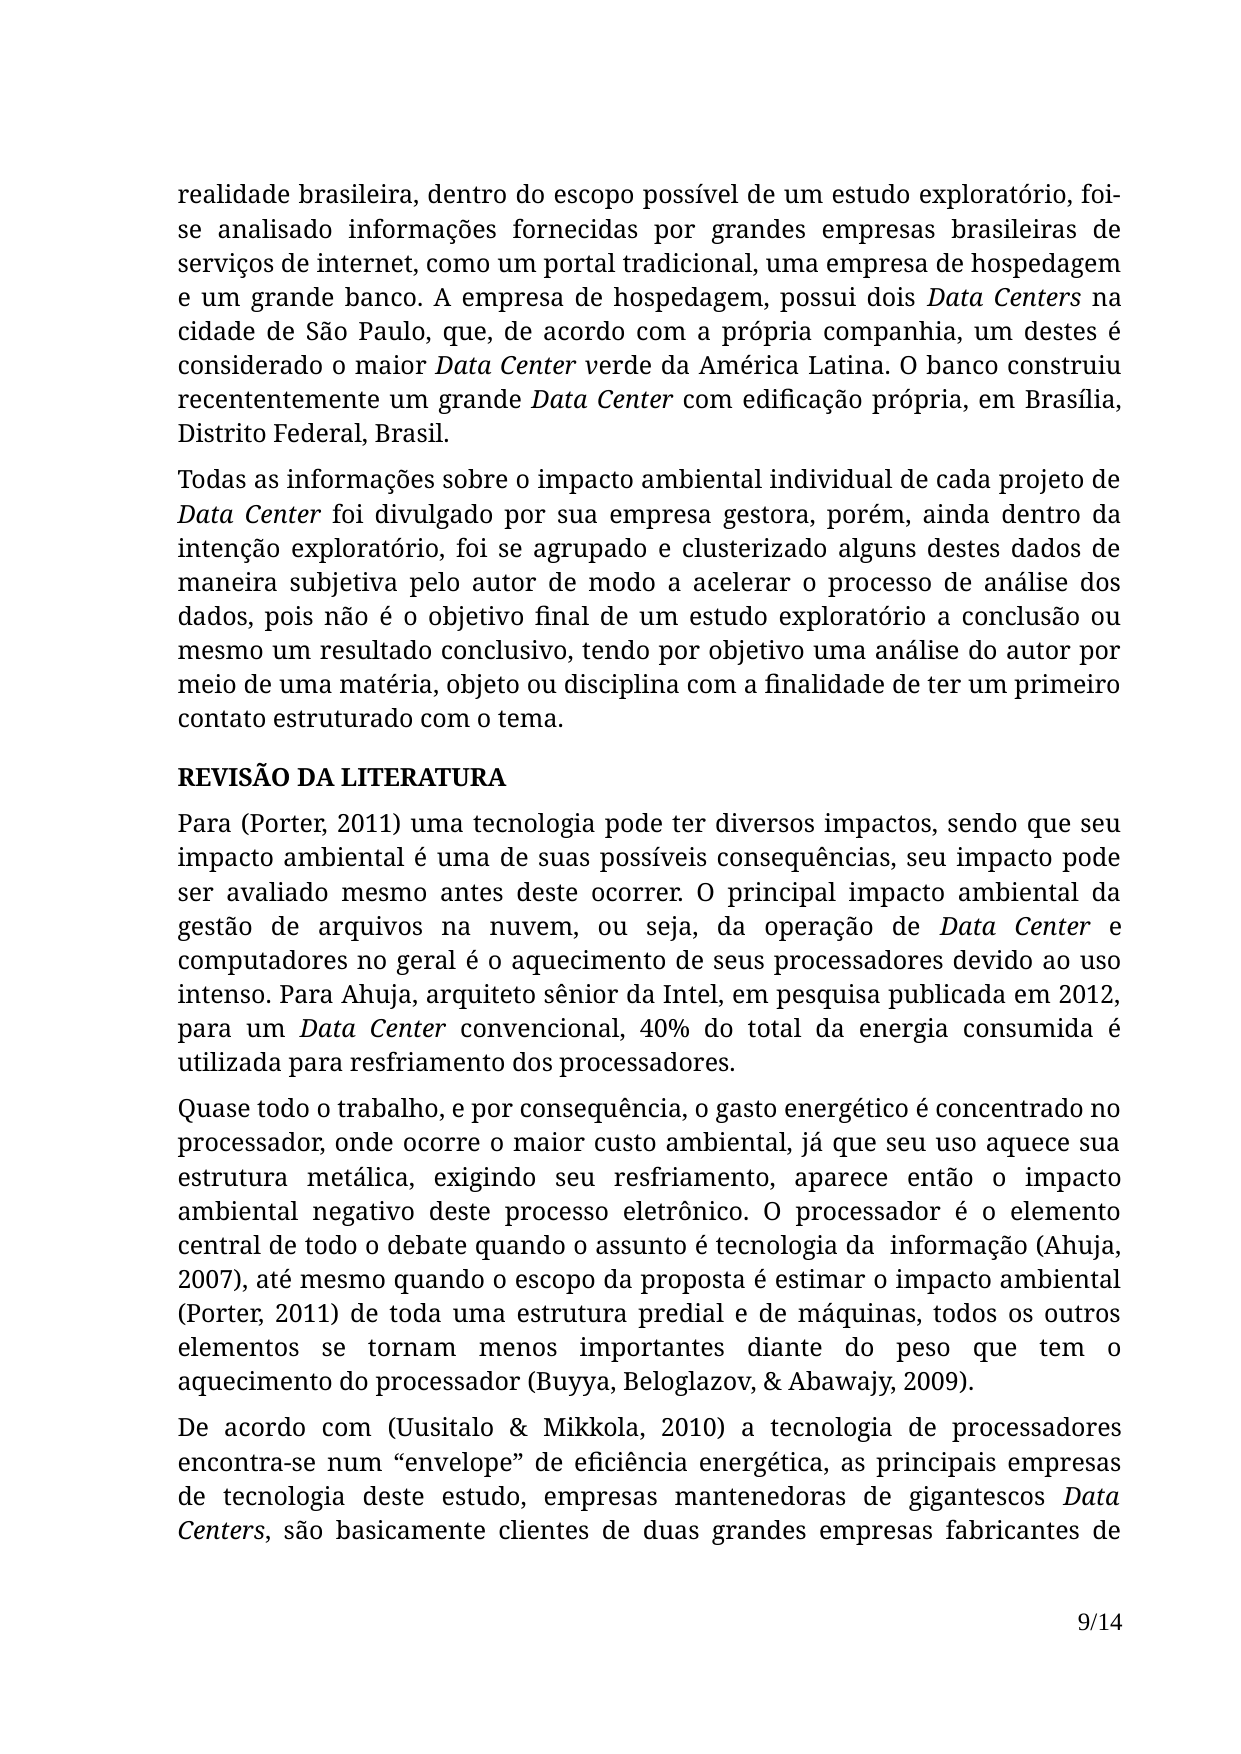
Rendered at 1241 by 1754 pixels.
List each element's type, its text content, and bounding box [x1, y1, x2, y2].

text Quase todo o trabalho, e por consequência, o gasto energético é concentrado no processador, onde ocorre o maior custo ambiental, já que seu uso aquece sua estrutura metálica, exigindo seu resfriamento, aparece então o impacto ambiental negativo deste processo eletrônico. O processador é o elemento central de todo o debate quando o assunto é tecnologia da informação (Ahuja, 2007), até mesmo quando o escopo da proposta é estimar o impacto ambiental (Porter, 2011) de toda uma estrutura predial e de máquinas, todos os outros elementos se tornam menos importantes diante do peso que tem o aquecimento do processador (Buyya, Beloglazov, & Abawajy, 2009). [177, 1091, 1122, 1398]
text Todas as informações sobre o impacto ambiental individual de cada projeto de Data Center foi divulgado por sua empresa gestora, porém, ainda dentro da intenção exploratório, foi se agrupado e clusterizado alguns destes dados de maneira subjetiva pelo autor de modo a acelerar o processo de análise dos dados, pois não é o objetivo final de um estudo exploratório a conclusão ou mesmo um resultado conclusivo, tendo por objetivo uma análise do autor por meio de uma matéria, objeto ou disciplina com a finalidade de ter um primeiro contato estruturado com o tema. [177, 462, 1122, 735]
text Para (Porter, 2011) uma tecnologia pode ter diversos impactos, sendo que seu impacto ambiental é uma de suas possíveis consequências, seu impacto pode ser avaliado mesmo antes deste ocorrer. O principal impacto ambiental da gestão de arquivos na nuvem, ou seja, da operação de Data Center e computadores no geral é o aquecimento de seus processadores devido ao uso intenso. Para Ahuja, arquiteto sênior da Intel, em pesquisa publicada em 2012, para um Data Center convencional, 40% do total da energia consumida é utilizada para resfriamento dos processadores. [177, 806, 1122, 1078]
subtitle Revisão da Literatura [177, 759, 1122, 794]
text realidade brasileira, dentro do escopo possível de um estudo exploratório, foi-se analisado informações fornecidas por grandes empresas brasileiras de serviços de internet, como um portal tradicional, uma empresa de hospedagem e um grande banco. A empresa de hospedagem, possui dois Data Centers na cidade de São Paulo, que, de acordo com a própria companhia, um destes é considerado o maior Data Center verde da América Latina. O banco construiu recententemente um grande Data Center com edificação própria, em Brasília, Distrito Federal, Brasil. [177, 177, 1122, 450]
text De acordo com (Uusitalo & Mikkola, 2010) a tecnologia de processadores encontra-se num “envelope” de eficiência energética, as principais empresas de tecnologia deste estudo, empresas mantenedoras de gigantescos Data Centers, são basicamente clientes de duas grandes empresas fabricantes de [177, 1410, 1122, 1546]
